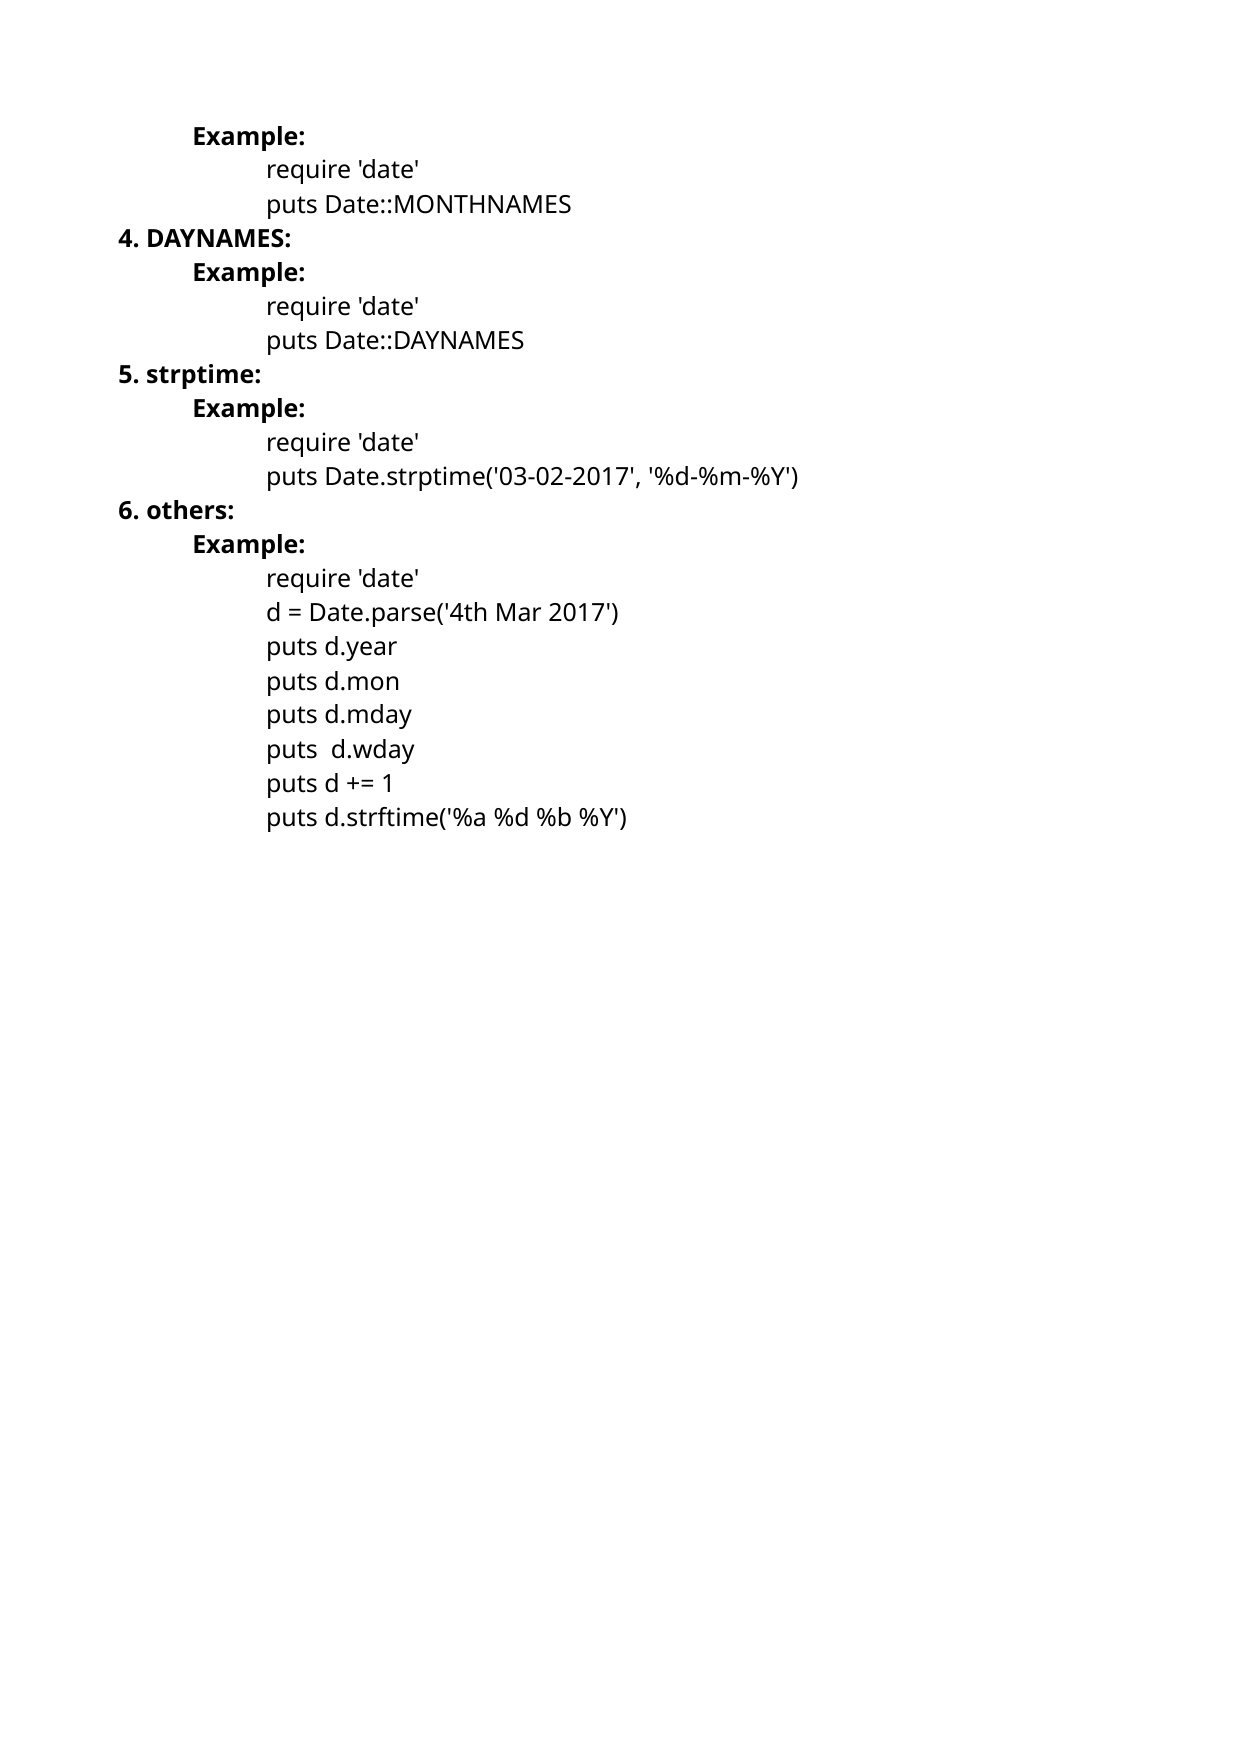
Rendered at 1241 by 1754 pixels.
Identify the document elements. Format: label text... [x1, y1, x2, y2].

text require 'date' [118, 561, 1122, 595]
text puts d.wday [118, 731, 1122, 765]
text 4. DAYNAMES: [118, 220, 1122, 254]
text require 'date' [118, 288, 1122, 322]
text puts Date::DAYNAMES [118, 322, 1122, 357]
text puts Date::MONTHNAMES [118, 186, 1122, 220]
text puts d.mday [118, 697, 1122, 731]
text Example: [118, 254, 1122, 288]
text puts d.strftime('%a %d %b %Y') [118, 799, 1122, 833]
text 5. strptime: [118, 357, 1122, 391]
text require 'date' [118, 425, 1122, 459]
text d = Date.parse('4th Mar 2017') [118, 595, 1122, 629]
text puts Date.strptime('03-02-2017', '%d-%m-%Y') [118, 459, 1122, 493]
text Example: [118, 527, 1122, 561]
text require 'date' [118, 152, 1122, 186]
text Example: [118, 118, 1122, 152]
text Example: [118, 391, 1122, 425]
text 6. others: [118, 493, 1122, 527]
text puts d += 1 [118, 765, 1122, 799]
text puts d.mon [118, 663, 1122, 697]
text puts d.year [118, 629, 1122, 663]
